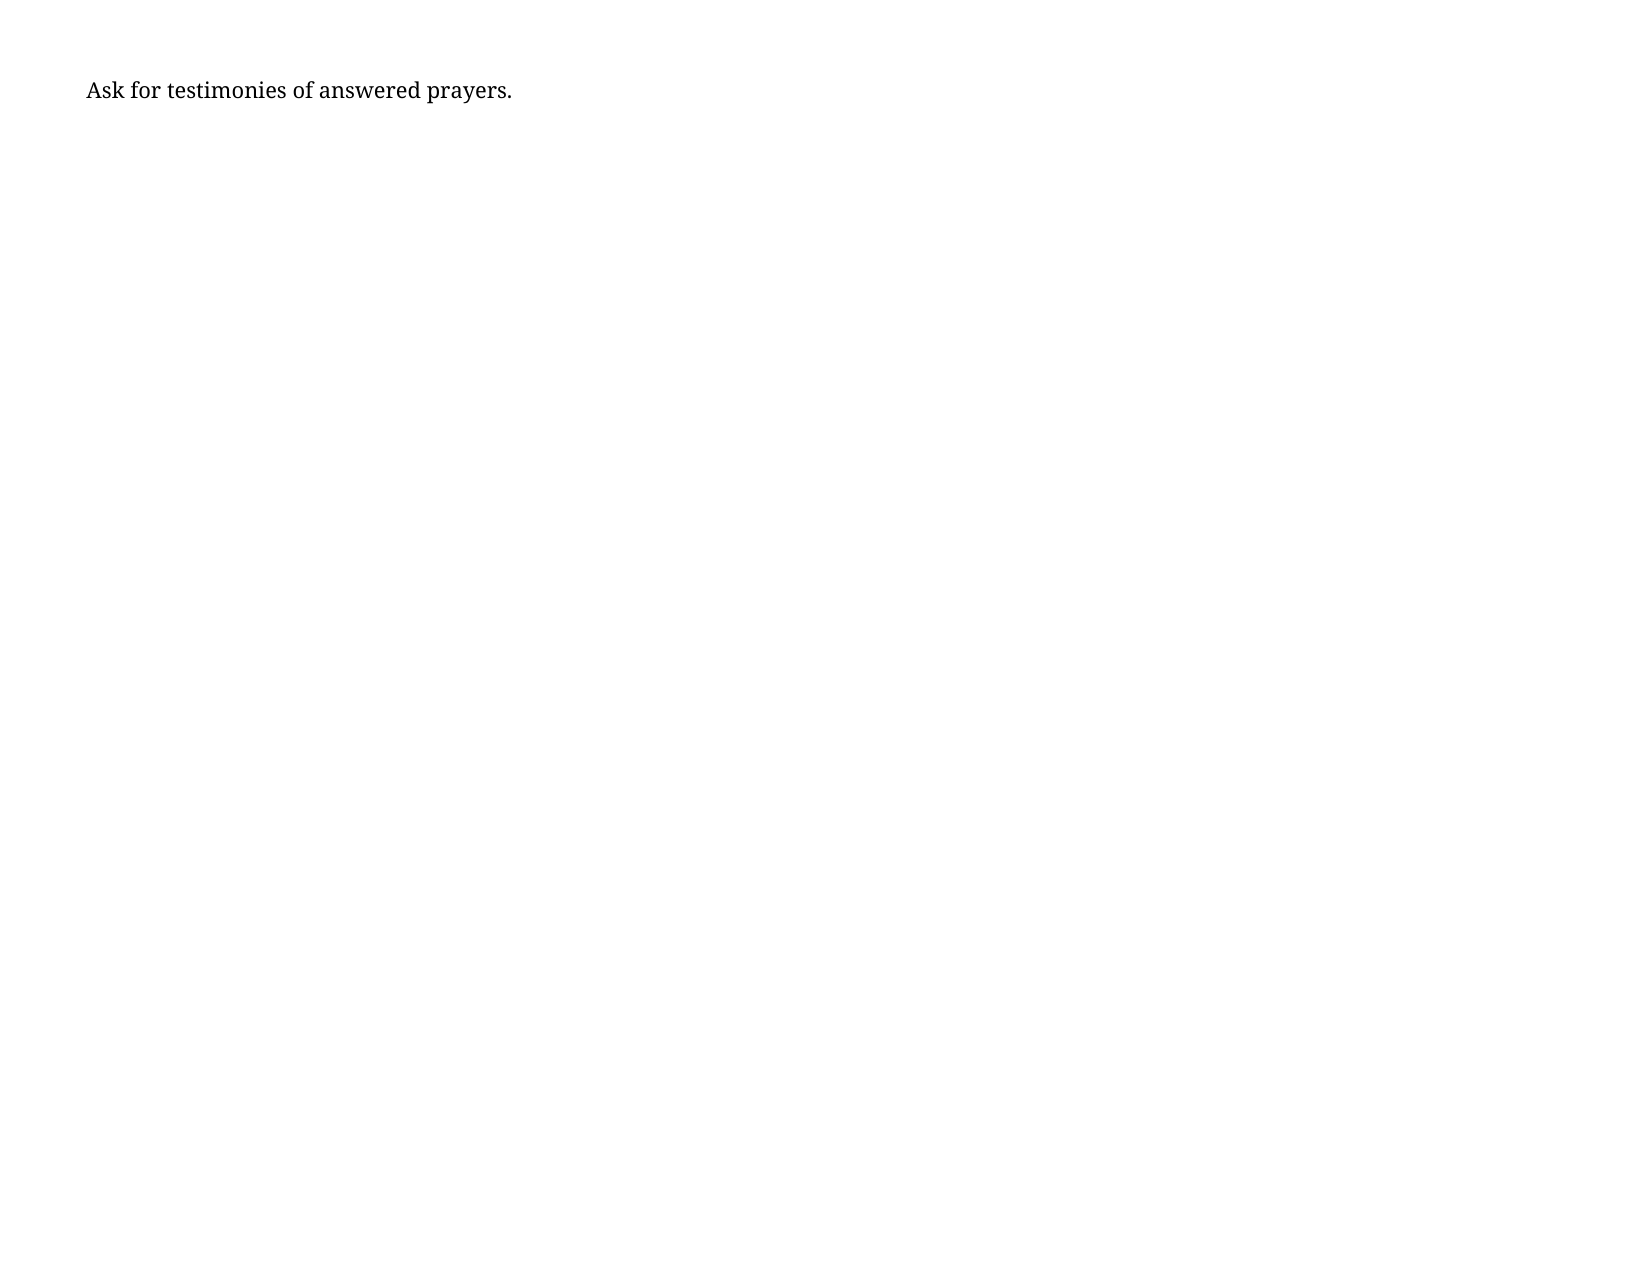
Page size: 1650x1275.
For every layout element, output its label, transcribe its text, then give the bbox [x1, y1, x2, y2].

text Ask for testimonies of answered prayers. [75, 75, 787, 105]
